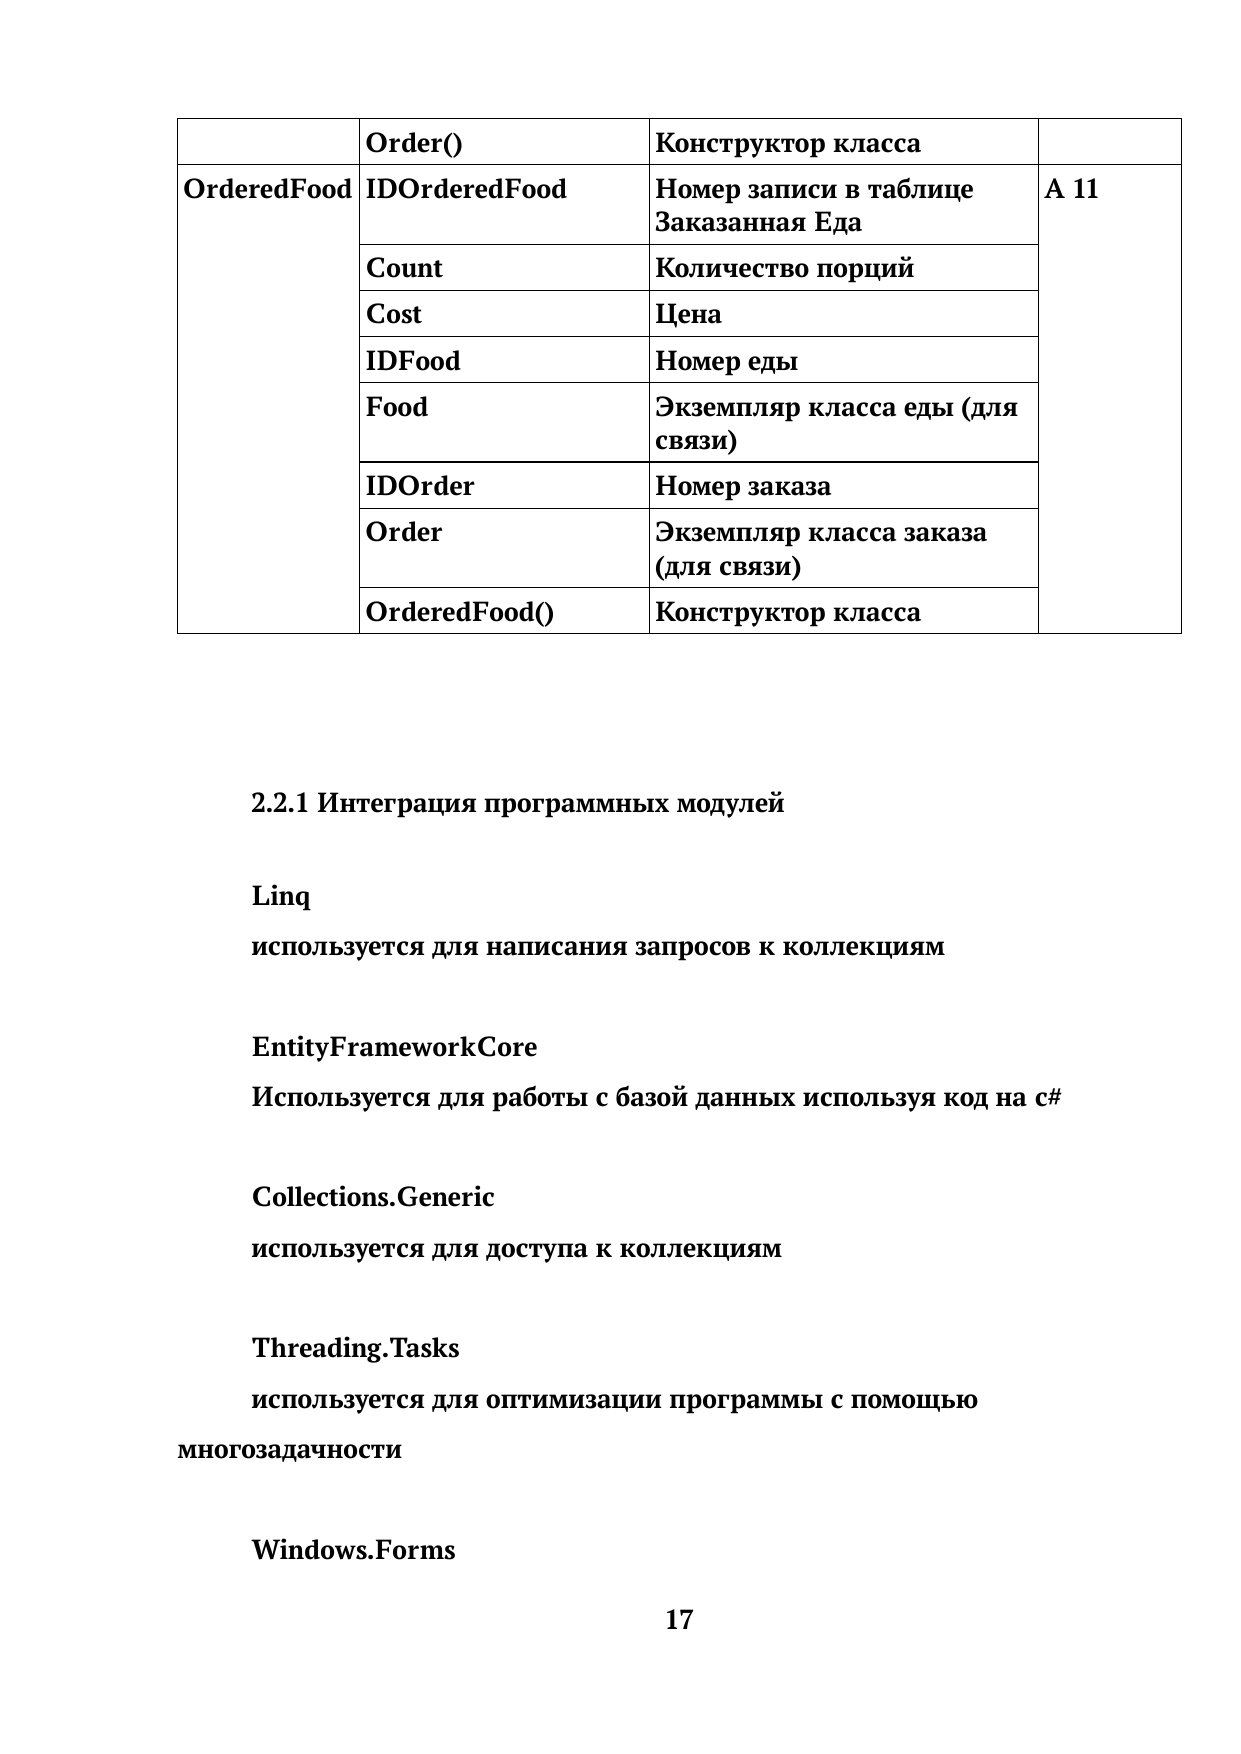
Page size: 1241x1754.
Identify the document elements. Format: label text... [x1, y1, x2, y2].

table_cell Конструктор класса [650, 588, 1038, 633]
text используется для написания запросов к коллекциям [177, 928, 1181, 962]
table_cell Номер заказа [650, 463, 1038, 507]
table_cell IDOrderedFood [360, 165, 649, 244]
table_cell Цена [650, 291, 1038, 336]
table_cell Cost [360, 291, 649, 336]
table_cell Конструктор класса [650, 119, 1038, 164]
table_cell OrderedFood [178, 165, 359, 633]
text используется для доступа к коллекциям [177, 1230, 1181, 1263]
table_cell Номер еды [650, 337, 1038, 382]
text Collections.Generic [177, 1179, 1181, 1213]
subtitle 2.2.1 Интеграция программных модулей [177, 785, 1181, 819]
text Windows.Forms [177, 1532, 1181, 1565]
table_cell Номер записи в таблице Заказанная Еда [650, 165, 1038, 244]
table_cell Order [360, 509, 649, 587]
table_cell Count [360, 245, 649, 290]
table_cell IDFood [360, 337, 649, 382]
text Threading.Tasks [177, 1331, 1181, 1364]
text Linq [177, 878, 1181, 911]
table_cell А 11 [1039, 165, 1181, 633]
table_cell Количество порций [650, 245, 1038, 290]
table_cell Экземпляр класса еды (для связи) [650, 383, 1038, 461]
text Используется для работы с базой данных используя код на c# [177, 1079, 1181, 1112]
table_cell OrderedFood() [360, 588, 649, 633]
text EntityFrameworkCore [177, 1029, 1181, 1062]
table_cell IDOrder [360, 463, 649, 507]
table_cell Order() [360, 119, 649, 164]
table_cell Экземпляр класса заказа (для связи) [650, 509, 1038, 587]
table_cell Food [360, 383, 649, 461]
text используется для оптимизации программы с помощью многозадачности [177, 1381, 1181, 1465]
